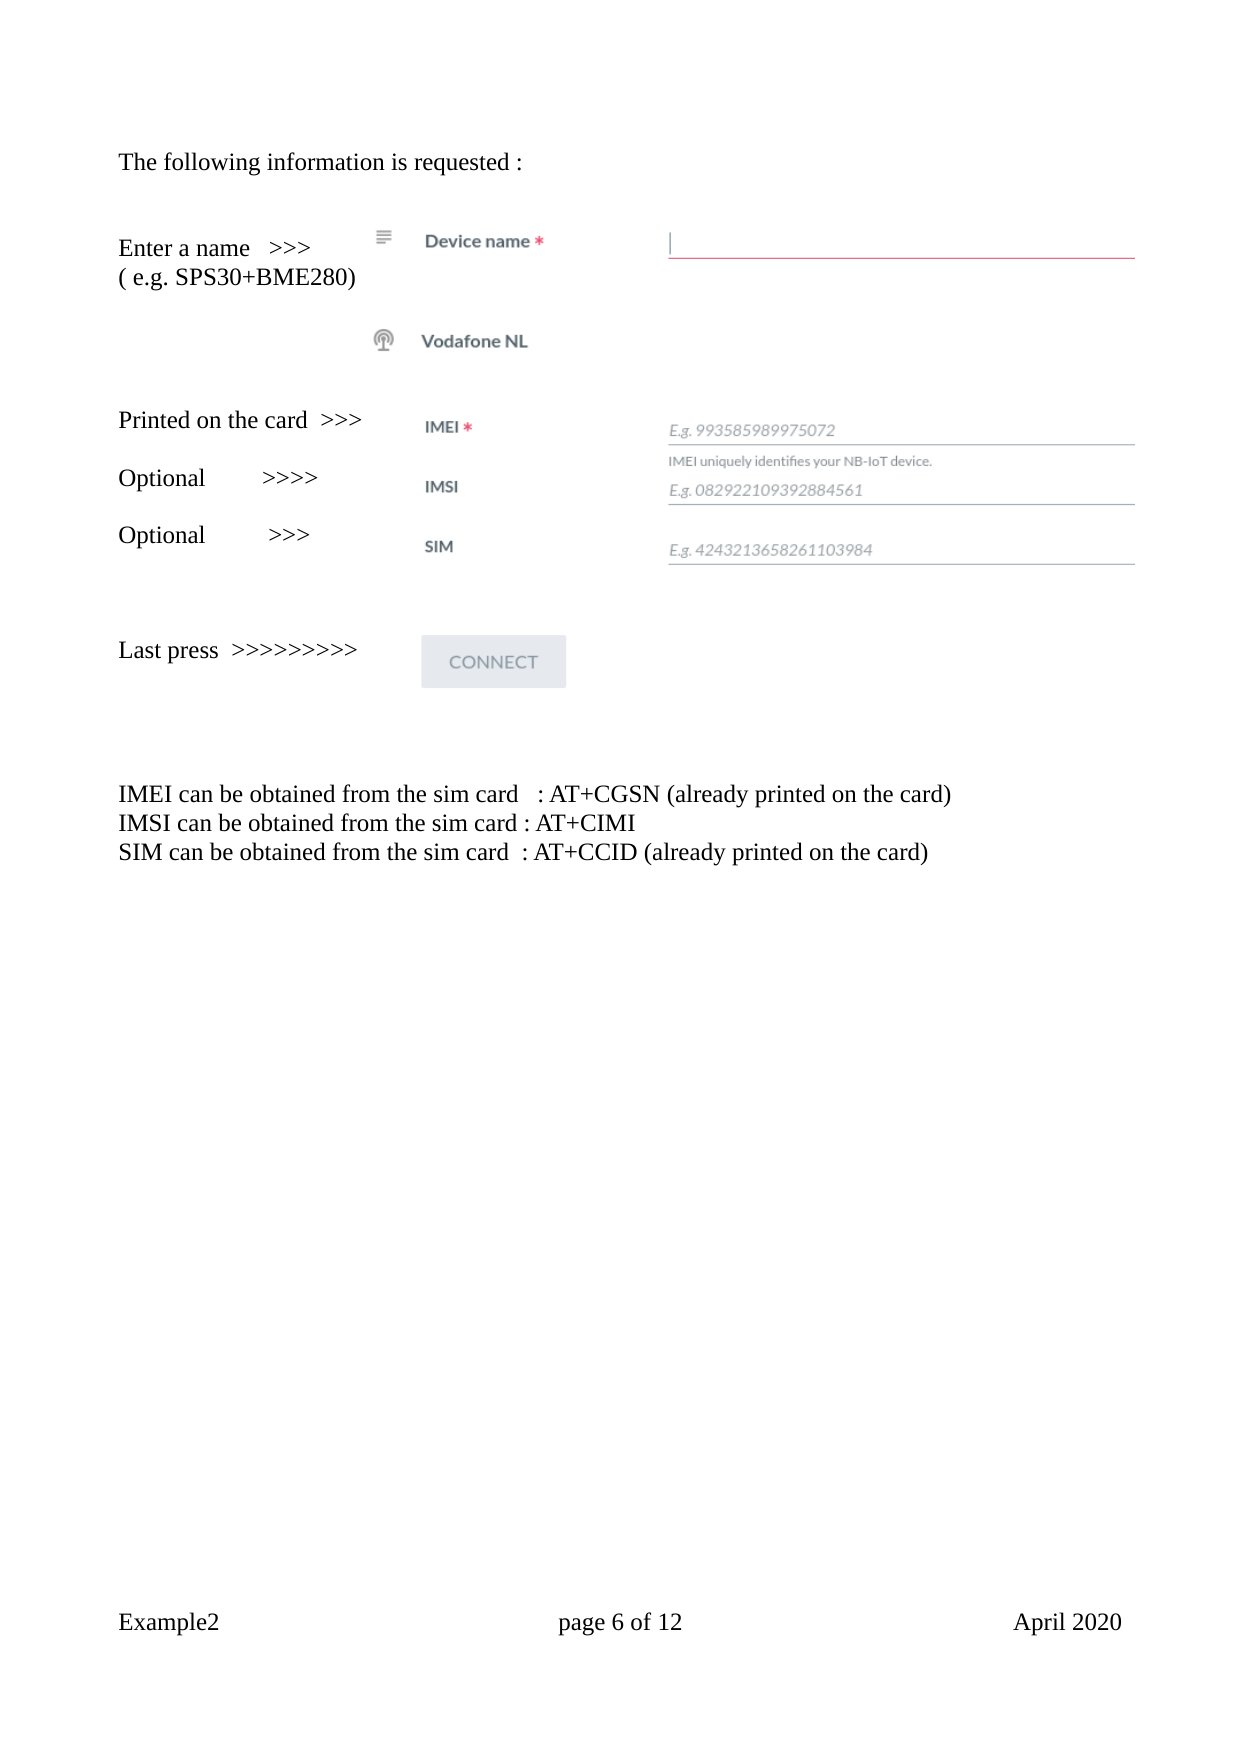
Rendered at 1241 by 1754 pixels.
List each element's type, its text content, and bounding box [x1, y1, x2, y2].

text SIM can be obtained from the sim card : AT+CCID (already printed on the card) [118, 837, 1122, 866]
text ( e.g. SPS30+BME280) [118, 262, 364, 291]
picture [364, 213, 1135, 718]
text Optional >>>> [118, 463, 364, 492]
text IMSI can be obtained from the sim card : AT+CIMI [118, 808, 1122, 837]
text Last press >>>>>>>>> [118, 636, 364, 664]
text Optional >>> [118, 521, 364, 549]
text Printed on the card >>> [118, 406, 364, 434]
text The following information is requested : [118, 147, 1122, 176]
text IMEI can be obtained from the sim card : AT+CGSN (already printed on the card) [118, 779, 1122, 808]
text Enter a name >>> [118, 233, 364, 262]
